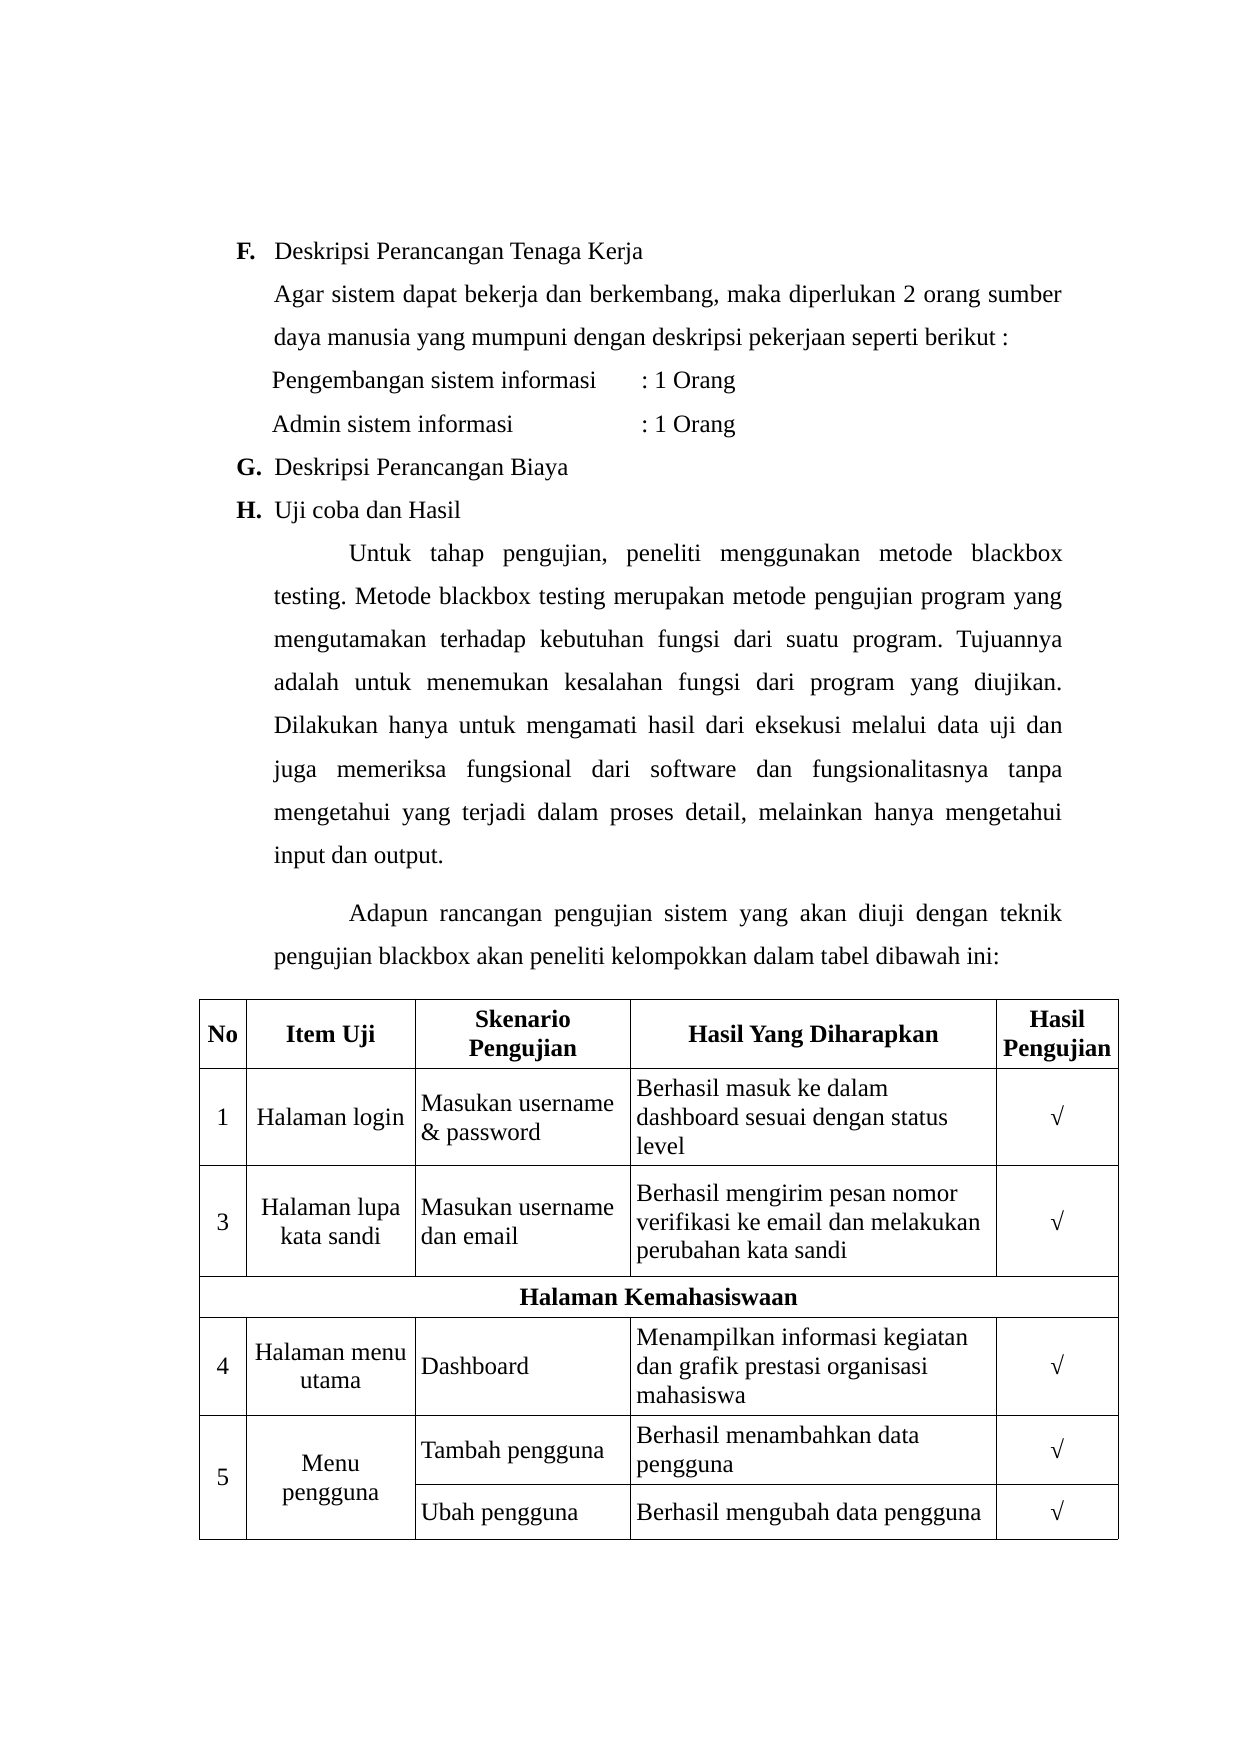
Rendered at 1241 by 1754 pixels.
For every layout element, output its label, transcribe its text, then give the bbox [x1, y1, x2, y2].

table_cell 5 [200, 1416, 246, 1538]
list Agar sistem dapat bekerja dan berkembang, maka diperlukan 2 orang sumber daya manusia yang mumpuni dengan deskripsi pekerjaan seperti berikut : [274, 279, 1063, 351]
table_cell √ [997, 1485, 1118, 1538]
table_cell Berhasil mengubah data pengguna [631, 1485, 996, 1538]
table_cell √ [997, 1166, 1118, 1276]
table_cell √ [997, 1069, 1118, 1165]
table_cell Berhasil menambahkan data pengguna [631, 1416, 996, 1483]
table_header Hasil Yang Diharapkan [631, 1000, 996, 1068]
text Adapun rancangan pengujian sistem yang akan diuji dengan teknik pengujian blackbox akan peneliti kelompokkan dalam tabel dibawah ini: [274, 898, 1063, 969]
table_cell Menu pengguna [247, 1416, 415, 1538]
table_cell Halaman Kemahasiswaan [200, 1277, 1118, 1317]
table_cell Halaman lupa kata sandi [247, 1166, 415, 1276]
table_cell Masukan username & password [416, 1069, 630, 1165]
table_cell Ubah pengguna [416, 1485, 630, 1538]
table_cell Halaman menu utama [247, 1318, 415, 1414]
list Admin sistem informasi : 1 Orang [236, 409, 1063, 437]
text Untuk tahap pengujian, peneliti menggunakan metode blackbox testing. Metode blackbox testing merupakan metode pengujian program yang mengutamakan terhadap kebutuhan fungsi dari suatu program. Tujuannya adalah untuk menemukan kesalahan fungsi dari program yang diujikan. Dilakukan hanya untuk mengamati hasil dari eksekusi melalui data uji dan juga memeriksa fungsional dari software dan fungsionalitasnya tanpa mengetahui yang terjadi dalam proses detail, melainkan hanya mengetahui input dan output. [274, 538, 1063, 869]
table_header Item Uji [247, 1000, 415, 1068]
list Deskripsi Perancangan Tenaga Kerja [236, 236, 1063, 265]
table_cell √ [997, 1416, 1118, 1483]
table_cell Berhasil masuk ke dalam dashboard sesuai dengan status level [631, 1069, 996, 1165]
list Uji coba dan Hasil [236, 495, 1063, 524]
table_cell √ [997, 1318, 1118, 1414]
table_cell 1 [200, 1069, 246, 1165]
table_cell Menampilkan informasi kegiatan dan grafik prestasi organisasi mahasiswa [631, 1318, 996, 1414]
table_cell Masukan username dan email [416, 1166, 630, 1276]
table_header Hasil Pengujian [997, 1000, 1118, 1068]
table_cell Halaman login [247, 1069, 415, 1165]
table_cell Berhasil mengirim pesan nomor verifikasi ke email dan melakukan perubahan kata sandi [631, 1166, 996, 1276]
table_cell 3 [200, 1166, 246, 1276]
table_cell Tambah pengguna [416, 1416, 630, 1483]
table_header Skenario Pengujian [416, 1000, 630, 1068]
list Deskripsi Perancangan Biaya [236, 452, 1063, 481]
table_cell Dashboard [416, 1318, 630, 1414]
list Pengembangan sistem informasi : 1 Orang [236, 366, 1063, 394]
table_header No [200, 1000, 246, 1068]
table_cell 4 [200, 1318, 246, 1414]
